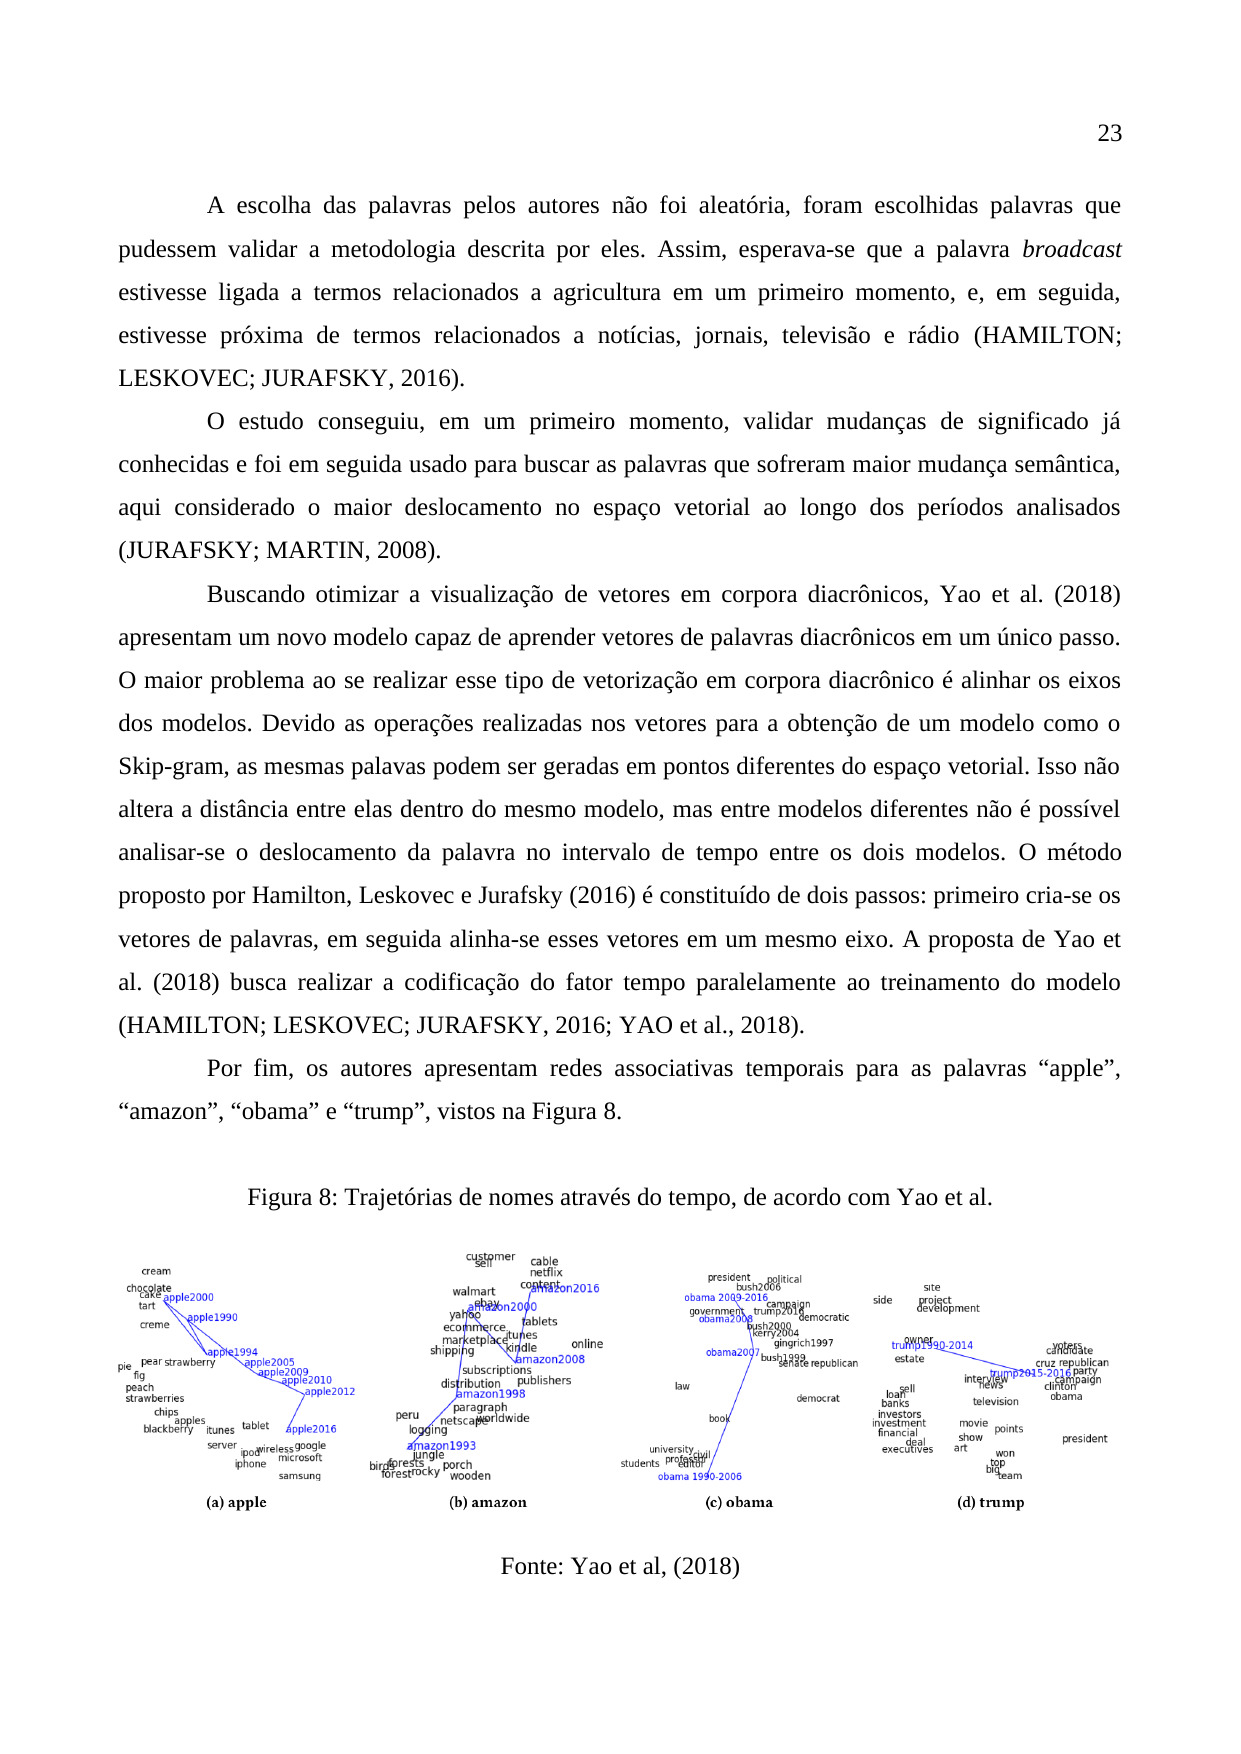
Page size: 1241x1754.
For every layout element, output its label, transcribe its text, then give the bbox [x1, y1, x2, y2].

text O estudo conseguiu, em um primeiro momento, validar mudanças de significado já conhecidas e foi em seguida usado para buscar as palavras que sofreram maior mudança semântica, aqui considerado o maior deslocamento no espaço vetorial ao longo dos períodos analisados (JURAFSKY; MARTIN, 2008). [118, 406, 1122, 564]
text Buscando otimizar a visualização de vetores em corpora diacrônicos, Yao et al. (2018) apresentam um novo modelo capaz de aprender vetores de palavras diacrônicos em um único passo. O maior problema ao se realizar esse tipo de vetorização em corpora diacrônico é alinhar os eixos dos modelos. Devido as operações realizadas nos vetores para a obtenção de um modelo como o Skip-gram, as mesmas palavas podem ser geradas em pontos diferentes do espaço vetorial. Isso não altera a distância entre elas dentro do mesmo modelo, mas entre modelos diferentes não é possível analisar-se o deslocamento da palavra no intervalo de tempo entre os dois modelos. O método proposto por Hamilton, Leskovec e Jurafsky (2016) é constituído de dois passos: primeiro cria-se os vetores de palavras, em seguida alinha-se esses vetores em um mesmo eixo. A proposta de Yao et al. (2018) busca realizar a codificação do fator tempo paralelamente ao treinamento do modelo (HAMILTON; LESKOVEC; JURAFSKY, 2016; YAO et al., 2018). [118, 579, 1122, 1039]
picture [118, 1211, 1123, 1522]
text Por fim, os autores apresentam redes associativas temporais para as palavras “apple”, “amazon”, “obama” e “trump”, vistos na Figura 8. [118, 1053, 1122, 1125]
text Figura 8: Trajetórias de nomes através do tempo, de acordo com Yao et al. [118, 1182, 1122, 1211]
text Fonte: Yao et al, (2018) [118, 1522, 1122, 1579]
text A escolha das palavras pelos autores não foi aleatória, foram escolhidas palavras que pudessem validar a metodologia descrita por eles. Assim, esperava-se que a palavra broadcast estivesse ligada a termos relacionados a agricultura em um primeiro momento, e, em seguida, estivesse próxima de termos relacionados a notícias, jornais, televisão e rádio (HAMILTON; LESKOVEC; JURAFSKY, 2016). [118, 191, 1122, 392]
